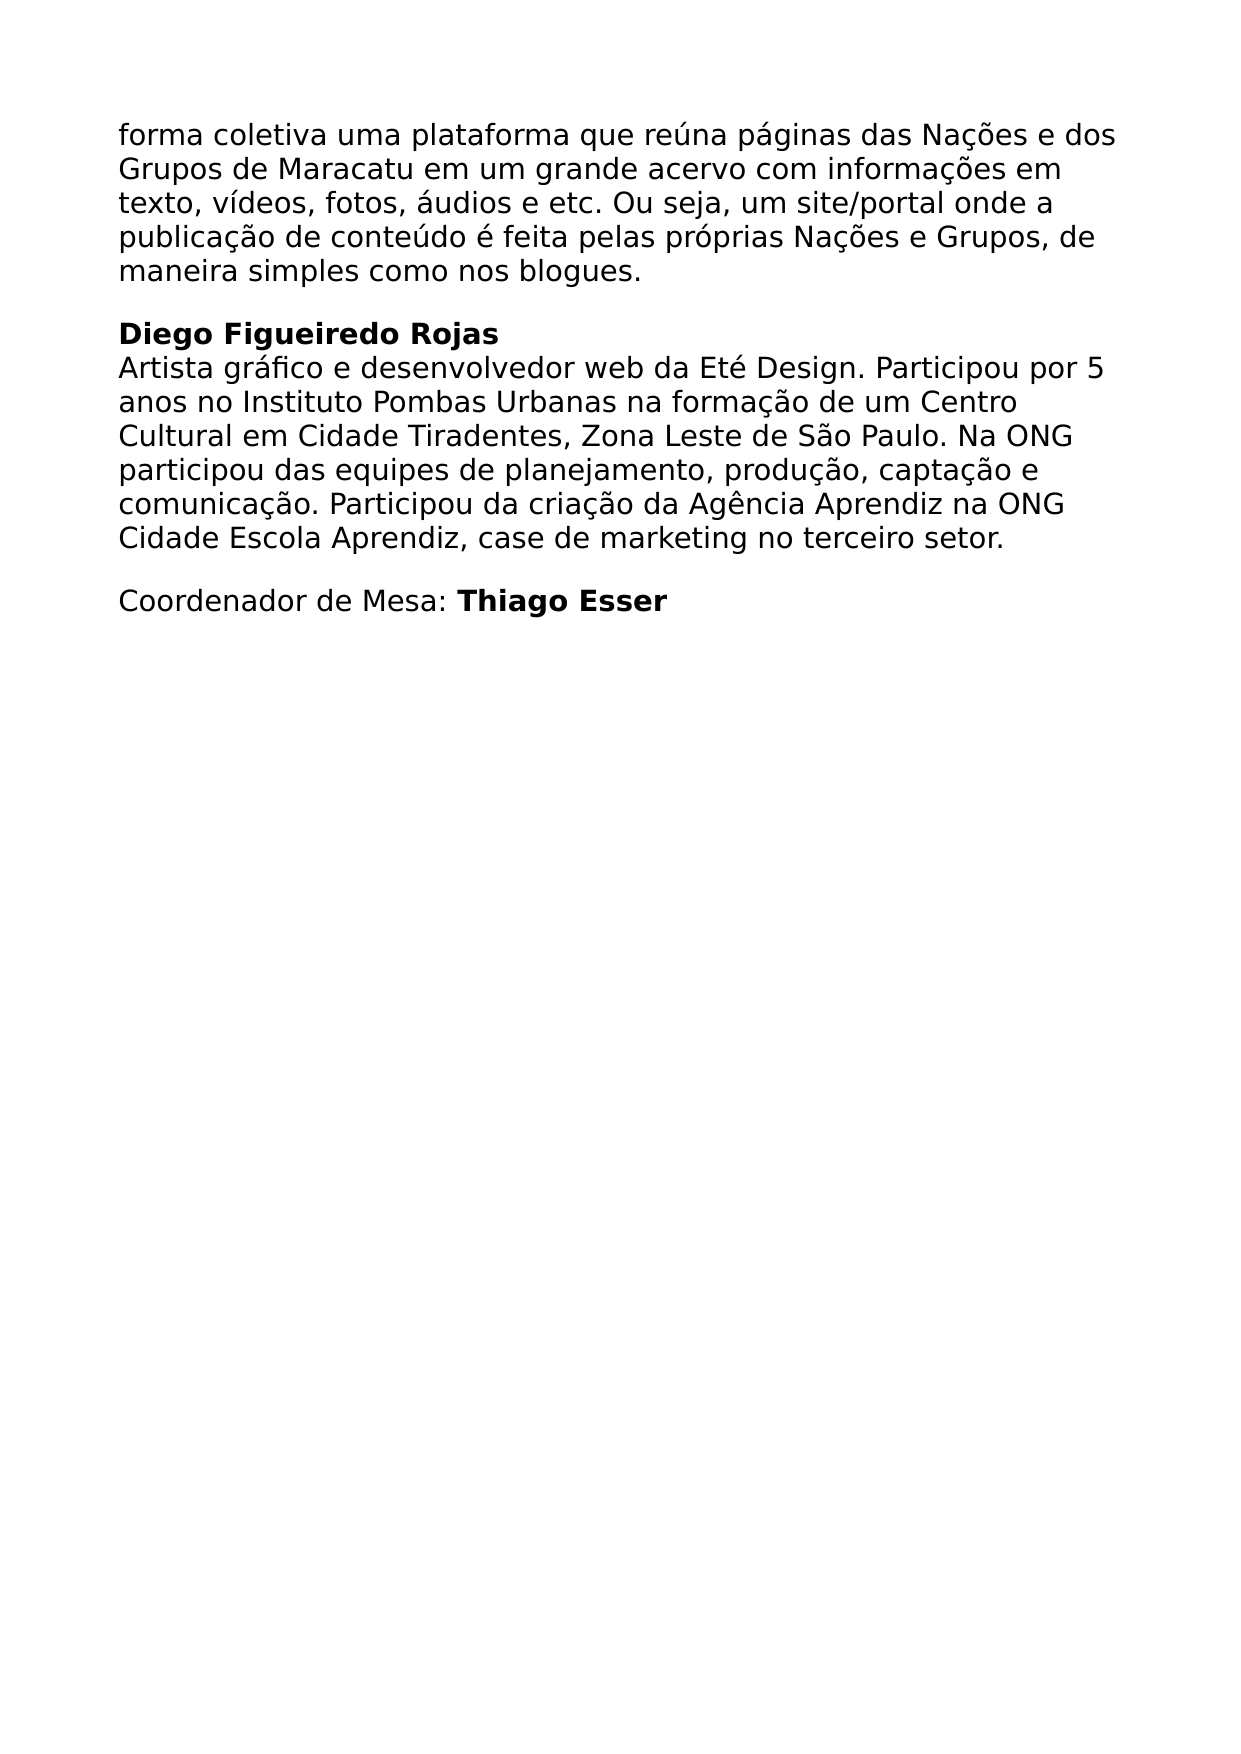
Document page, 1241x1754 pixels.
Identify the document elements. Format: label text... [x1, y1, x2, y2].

text Diego Figueiredo Rojas Artista gráfico e desenvolvedor web da Eté Design. Participou por 5 anos no Instituto Pombas Urbanas na formação de um Centro Cultural em Cidade Tiradentes, Zona Leste de São Paulo. Na ONG participou das equipes de planejamento, produção, captação e comunicação. Participou da criação da Agência Aprendiz na ONG Cidade Escola Aprendiz, case de marketing no terceiro setor. [118, 317, 1122, 555]
text Coordenador de Mesa: Thiago Esser [118, 584, 1122, 618]
text forma coletiva uma plataforma que reúna páginas das Nações e dos Grupos de Maracatu em um grande acervo com informações em texto, vídeos, fotos, áudios e etc. Ou seja, um site/portal onde a publicação de conteúdo é feita pelas próprias Nações e Grupos, de maneira simples como nos blogues. [118, 118, 1122, 288]
